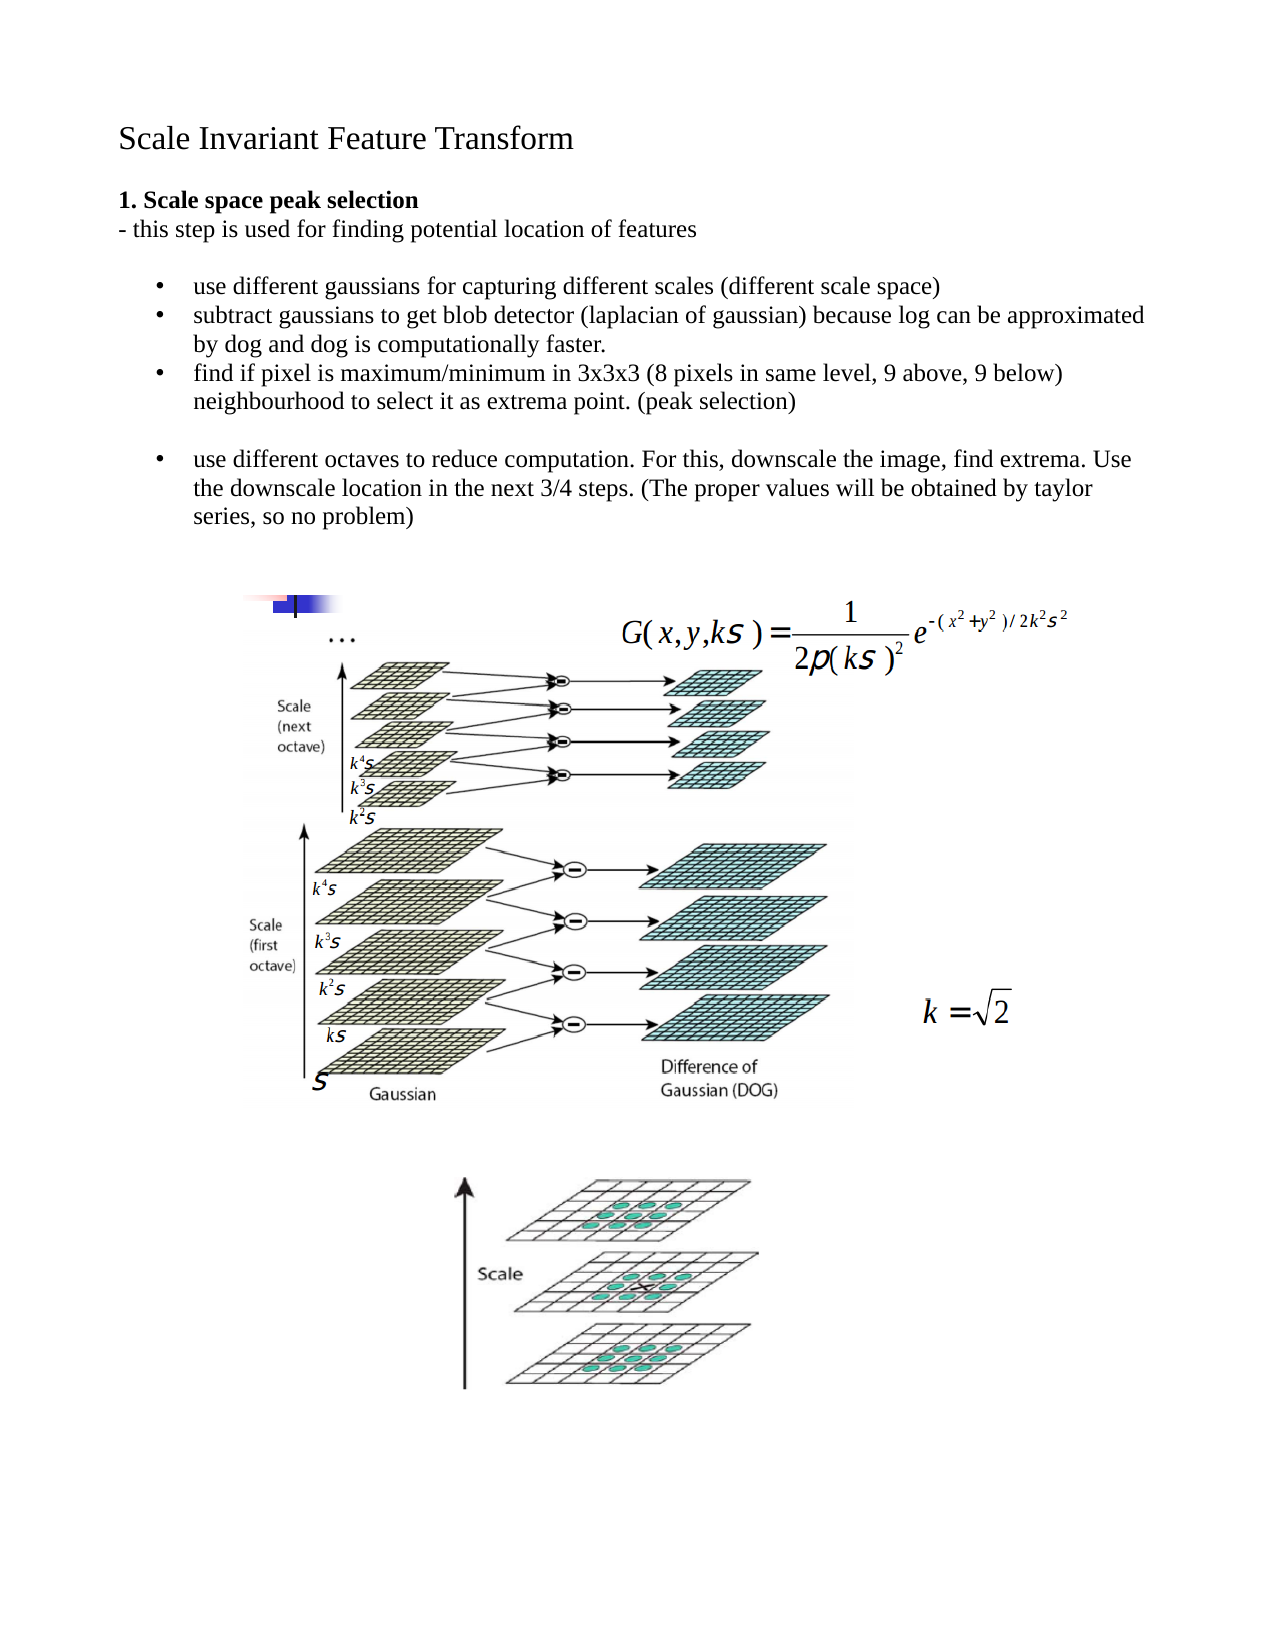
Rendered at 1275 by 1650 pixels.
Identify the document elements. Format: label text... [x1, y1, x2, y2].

text Scale Invariant Feature Transform [118, 118, 1157, 156]
list find if pixel is maximum/minimum in 3x3x3 (8 pixels in same level, 9 above, 9 below) neighbourhood to select it as extrema point. (peak selection) [156, 358, 1157, 415]
text 1. Scale space peak selection [118, 185, 1157, 214]
picture [243, 595, 1074, 1110]
list use different octaves to reduce computation. For this, downscale the image, find extrema. Use the downscale location in the next 3/4 steps. (The proper values will be obtained by taylor series, so no problem) [156, 444, 1157, 530]
text - this step is used for finding potential location of features [118, 214, 1157, 243]
list subtract gaussians to get blob detector (laplacian of gaussian) because log can be approximated by dog and dog is computationally faster. [156, 300, 1157, 358]
list use different gaussians for capturing different scales (different scale space) [156, 271, 1157, 300]
